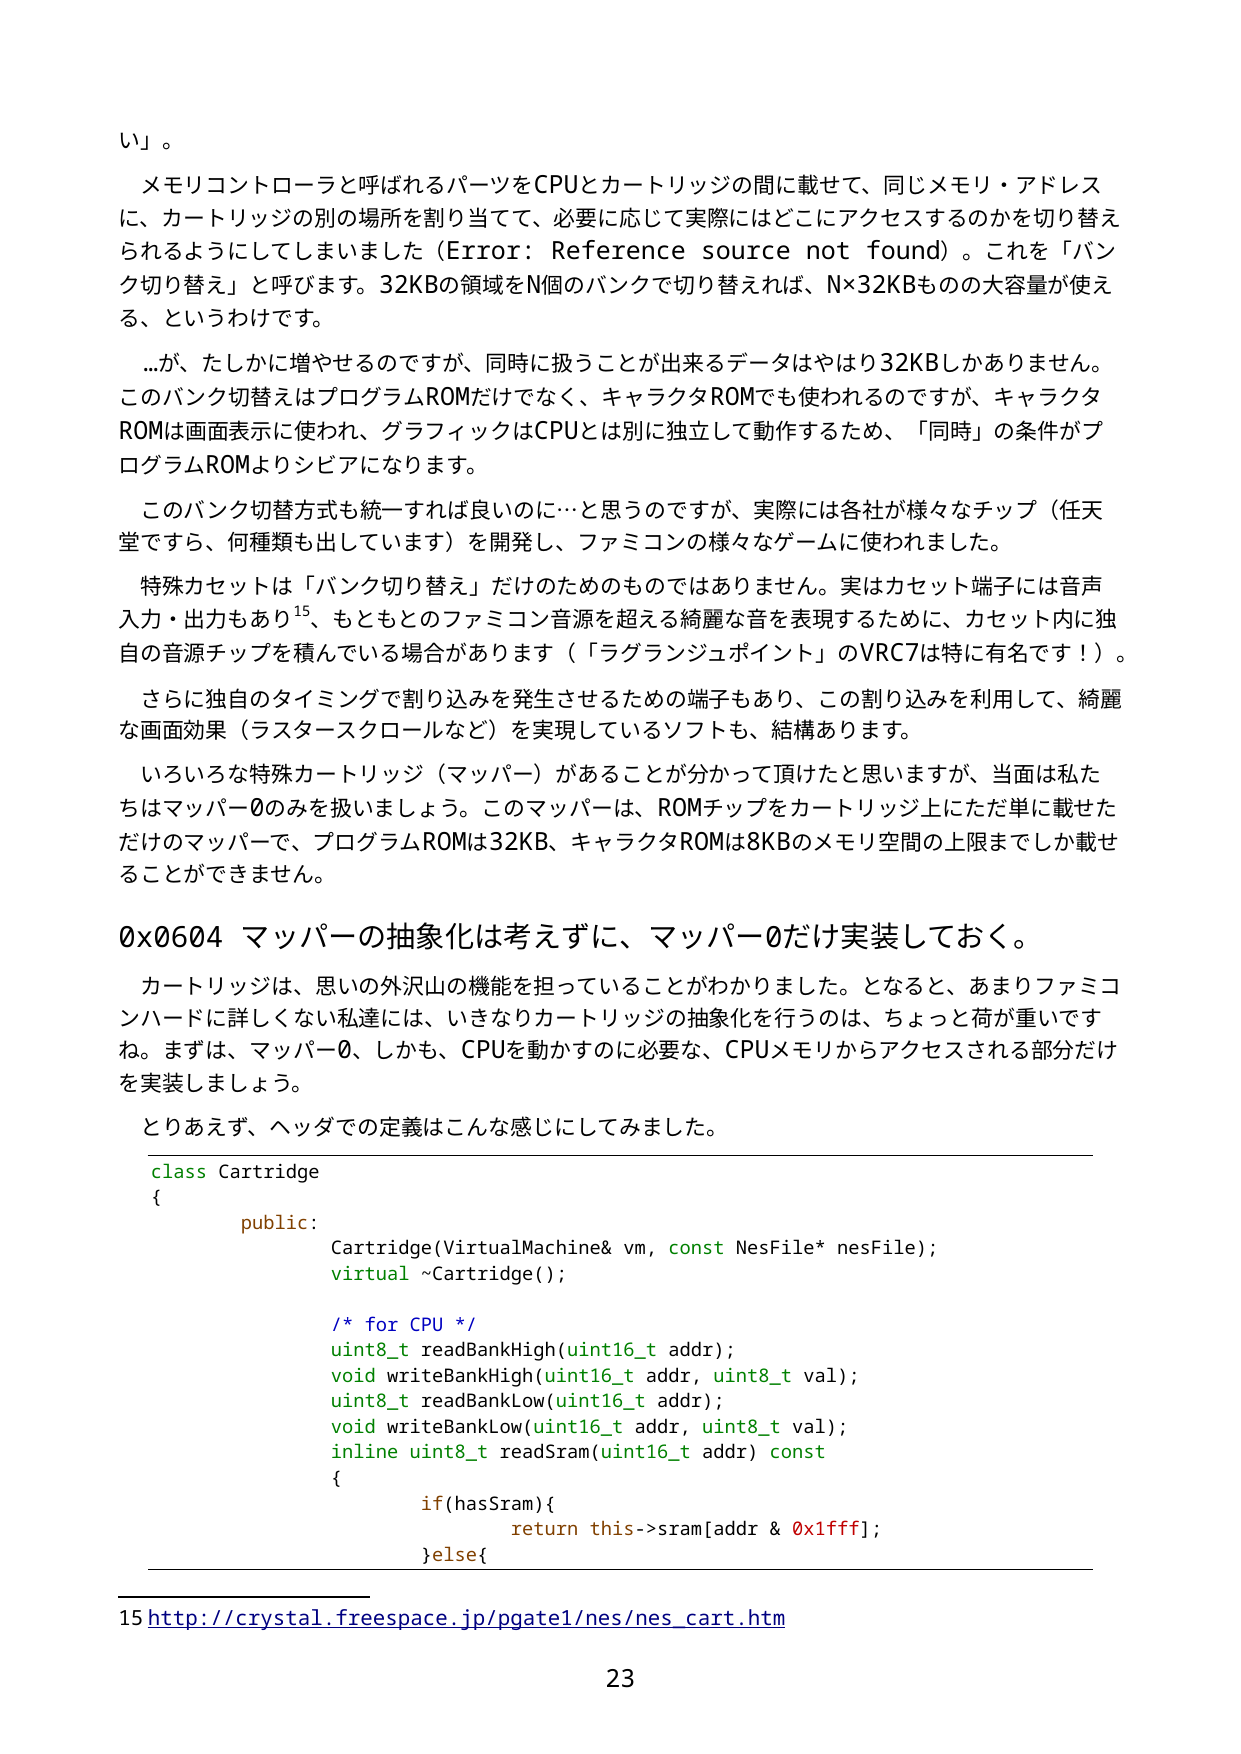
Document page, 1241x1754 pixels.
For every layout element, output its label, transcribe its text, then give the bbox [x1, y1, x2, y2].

text メモリコントローラと呼ばれるパーツをCPUとカートリッジの間に載せて、同じメモリ・アドレスに、カートリッジの別の場所を割り当てて、必要に応じて実際にはどこにアクセスするのかを切り替えられるようにしてしまいました（エラー: 参照先が見つかりません。）。これを「バンク切り替え」と呼びます。32KBの領域をN個のバンクで切り替えれば、N×32KBものの大容量が使える、というわけです。 [118, 167, 1122, 332]
text { [148, 1180, 1093, 1206]
text …が、たしかに増やせるのですが、同時に扱うことが出来るデータはやはり32KBしかありません。このバンク切替えはプログラムROMだけでなく、キャラクタROMでも使われるのですが、キャラクタROMは画面表示に使われ、グラフィックはCPUとは別に独立して動作するため、「同時」の条件がプログラムROMよりシビアになります。 [118, 345, 1122, 481]
text uint8_t readBankLow(uint16_t addr); [148, 1384, 1093, 1410]
text 答えはこうです：「同じメモリアドレスが常にカートリッジ内の同じ場所を指している必要はない」。 [118, 123, 1122, 154]
text { [148, 1461, 1093, 1486]
text このバンク切替方式も統一すれば良いのに…と思うのですが、実際には各社が様々なチップ（任天堂ですら、何種類も出しています）を開発し、ファミコンの様々なゲームに使われました。 [118, 493, 1122, 557]
text uint8_t readBankHigh(uint16_t addr); [148, 1333, 1093, 1359]
text virtual ~Cartridge(); [148, 1257, 1093, 1286]
subtitle 0x0604 マッパーの抽象化は考えずに、マッパー0だけ実装しておく。 [118, 914, 1122, 956]
text カートリッジは、思いの外沢山の機能を担っていることがわかりました。となると、あまりファミコンハードに詳しくない私達には、いきなりカートリッジの抽象化を行うのは、ちょっと荷が重いですね。まずは、マッパー0、しかも、CPUを動かすのに必要な、CPUメモリからアクセスされる部分だけを実装しましょう。 [118, 969, 1122, 1098]
text とりあえず、ヘッダでの定義はこんな感じにしてみました。 [118, 1110, 1122, 1142]
text /* for CPU */ [148, 1308, 1093, 1333]
text http://crystal.freespace.jp/pgate1/nes/nes_cart.htm [118, 1603, 1122, 1631]
text void writeBankLow(uint16_t addr, uint8_t val); [148, 1410, 1093, 1435]
text inline uint8_t readSram(uint16_t addr) const [148, 1435, 1093, 1461]
text さらに独自のタイミングで割り込みを発生させるための端子もあり、この割り込みを利用して、綺麗な画面効果（ラスタースクロールなど）を実現しているソフトも、結構あります。 [118, 682, 1122, 745]
text if(hasSram){ [148, 1486, 1093, 1512]
text Cartridge(VirtualMachine& vm, const NesFile* nesFile); [148, 1231, 1093, 1257]
text void writeBankHigh(uint16_t addr, uint8_t val); [148, 1359, 1093, 1384]
text }else{ [148, 1537, 1093, 1569]
text 特殊カセットは「バンク切り替え」だけのためのものではありません。実はカセット端子には音声入力・出力もあり、もともとのファミコン音源を超える綺麗な音を表現するために、カセット内に独自の音源チップを積んでいる場合があります（「ラグランジュポイント」のVRC7は特に有名です！）。 [118, 569, 1122, 669]
text return this->sram[addr & 0x1fff]; [148, 1512, 1093, 1537]
text class Cartridge [148, 1156, 1093, 1180]
text いろいろな特殊カートリッジ（マッパー）があることが分かって頂けたと思いますが、当面は私たちはマッパー0のみを扱いましょう。このマッパーは、ROMチップをカートリッジ上にただ単に載せただけのマッパーで、プログラムROMは32KB、キャラクタROMは8KBのメモリ空間の上限までしか載せることができません。 [118, 757, 1122, 889]
text public: [148, 1206, 1093, 1231]
